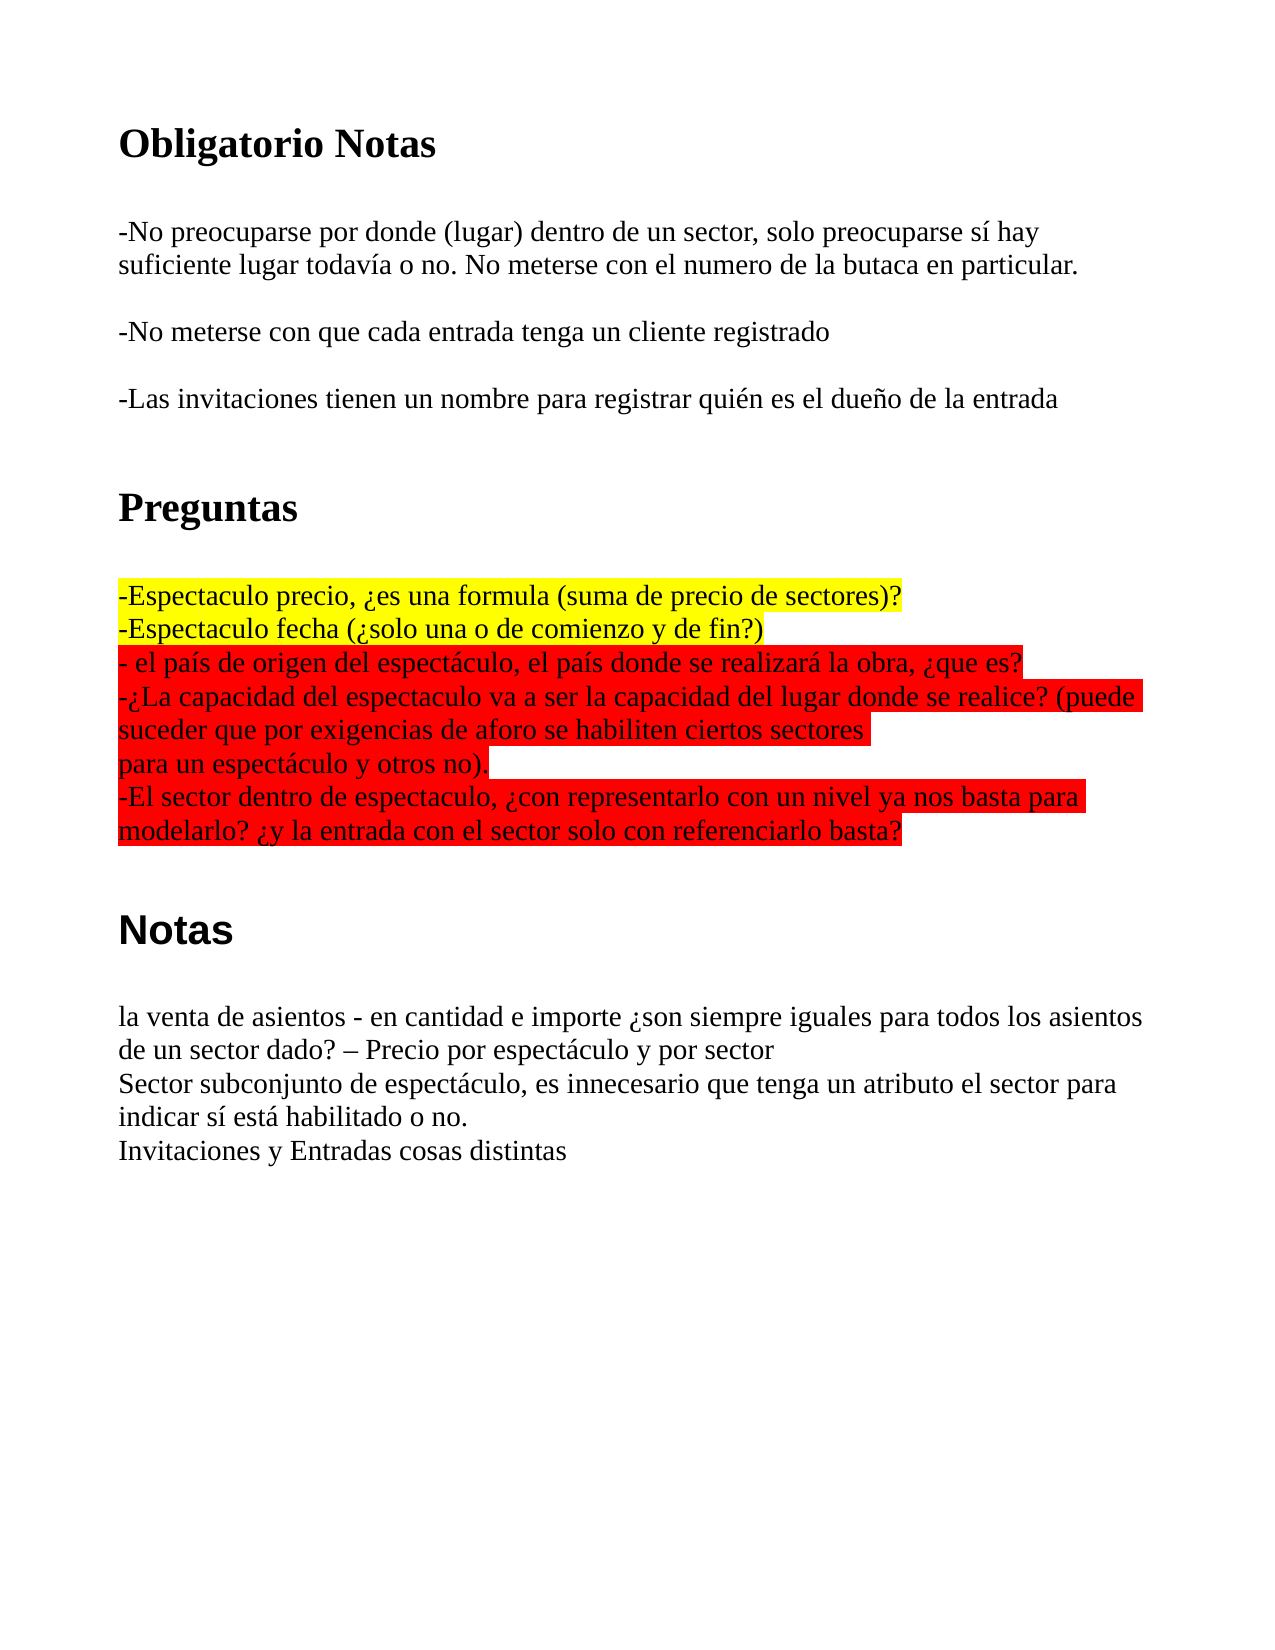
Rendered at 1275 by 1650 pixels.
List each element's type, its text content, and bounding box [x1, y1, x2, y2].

text -No preocuparse por donde (lugar) dentro de un sector, solo preocuparse sí hay suficiente lugar todavía o no. No meterse con el numero de la butaca en particular. [118, 214, 1157, 281]
text la venta de asientos - en cantidad e importe ¿son siempre iguales para todos los asientos de un sector dado? – Precio por espectáculo y por sector [118, 999, 1157, 1066]
text para un espectáculo y otros no). [118, 746, 1157, 779]
subtitle Notas [118, 905, 1157, 953]
text -¿La capacidad del espectaculo va a ser la capacidad del lugar donde se realice? (puede suceder que por exigencias de aforo se habiliten ciertos sectores [118, 679, 1157, 746]
text Preguntas [118, 482, 1157, 530]
text Invitaciones y Entradas cosas distintas [118, 1133, 1157, 1167]
text -Espectaculo precio, ¿es una formula (suma de precio de sectores)? [118, 578, 1157, 612]
text -No meterse con que cada entrada tenga un cliente registrado [118, 314, 1157, 348]
text -El sector dentro de espectaculo, ¿con representarlo con un nivel ya nos basta para modelarlo? ¿y la entrada con el sector solo con referenciarlo basta? [118, 779, 1157, 846]
text Obligatorio Notas [118, 118, 1157, 166]
text Sector subconjunto de espectáculo, es innecesario que tenga un atributo el sector para indicar sí está habilitado o no. [118, 1066, 1157, 1133]
text -Las invitaciones tienen un nombre para registrar quién es el dueño de la entrada [118, 382, 1157, 415]
text -Espectaculo fecha (¿solo una o de comienzo y de fin?) [118, 612, 1157, 645]
text - el país de origen del espectáculo, el país donde se realizará la obra, ¿que es? [118, 645, 1157, 679]
